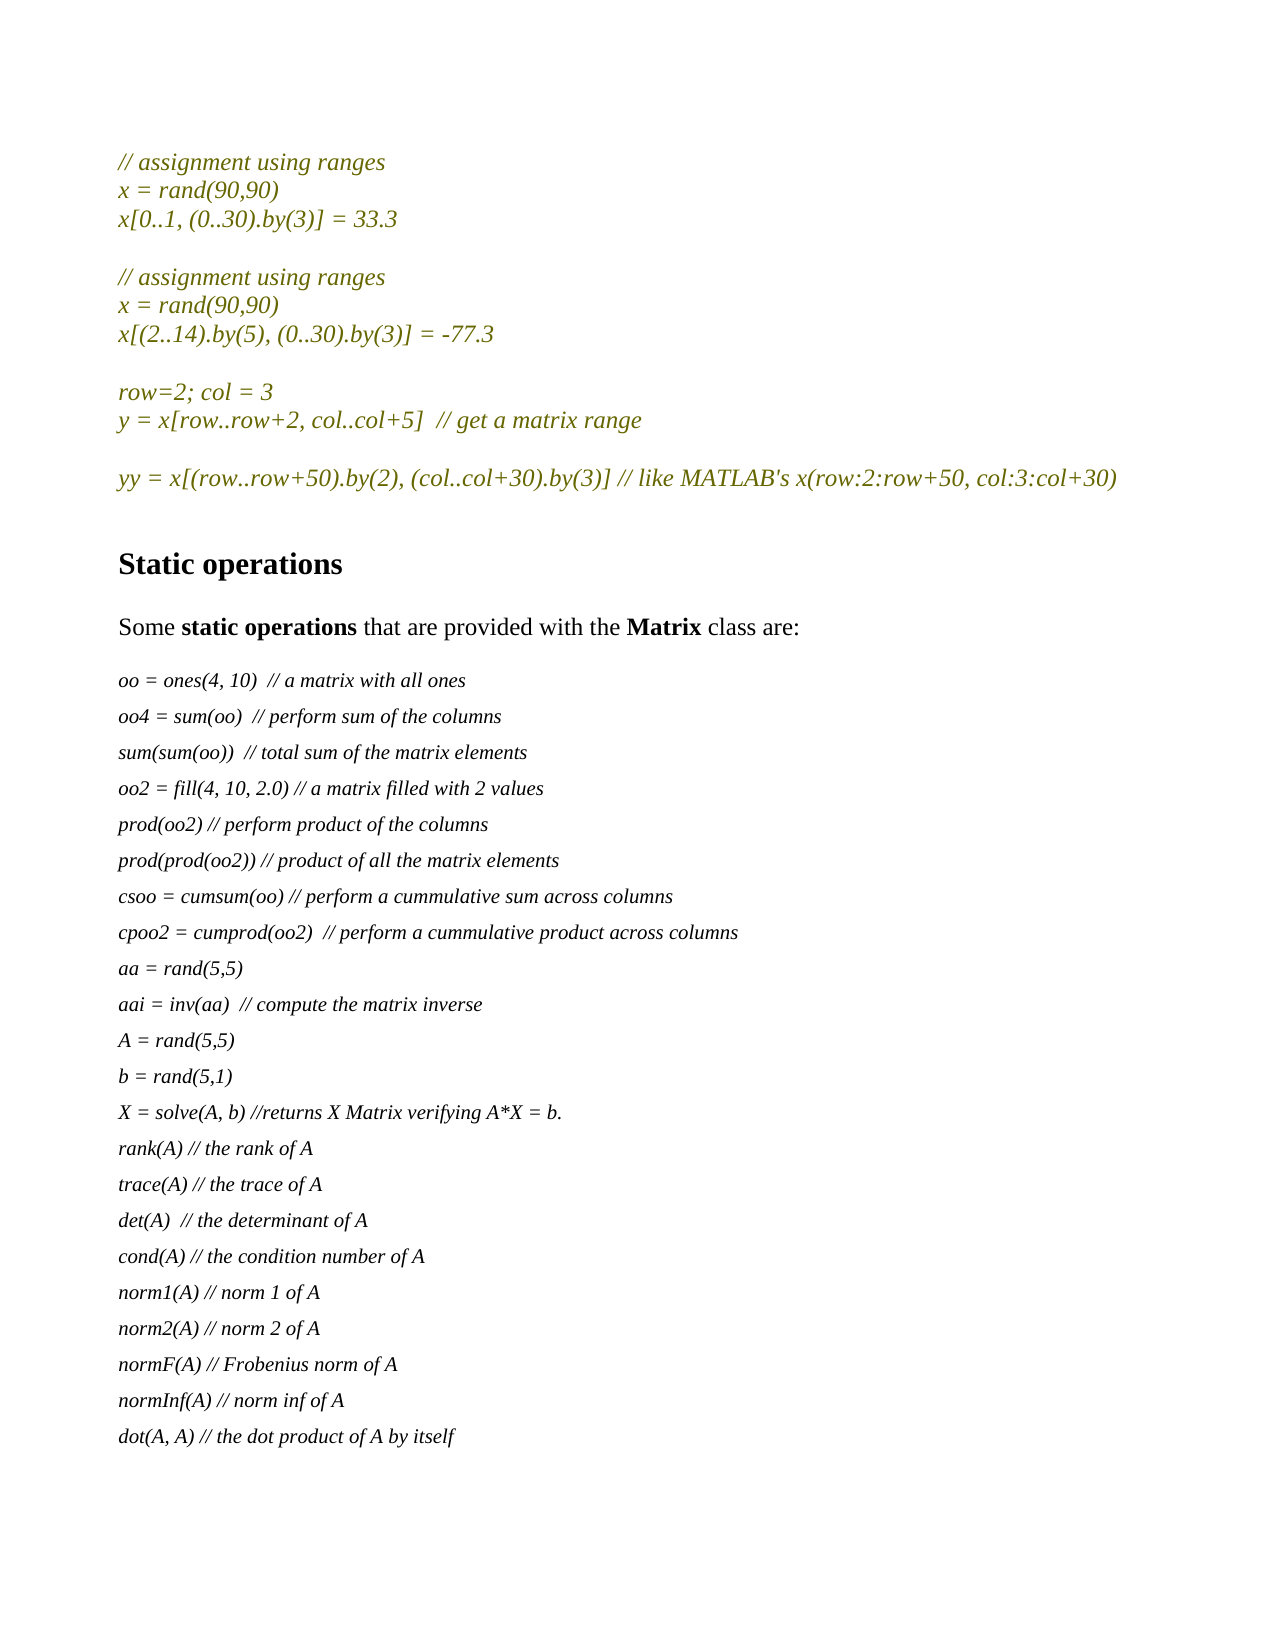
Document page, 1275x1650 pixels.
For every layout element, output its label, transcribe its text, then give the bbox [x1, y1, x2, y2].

text rank(A) // the rank of A [118, 1136, 1157, 1160]
text aa = rand(5,5) [118, 956, 1157, 980]
subtitle Static operations [118, 546, 1157, 582]
text norm1(A) // norm 1 of A [118, 1280, 1157, 1304]
text y = x[row..row+2, col..col+5] // get a matrix range [118, 406, 1157, 434]
text det(A) // the determinant of A [118, 1208, 1157, 1232]
text cpoo2 = cumprod(oo2) // perform a cummulative product across columns [118, 920, 1157, 944]
text x[(2..14).by(5), (0..30).by(3)] = -77.3 [118, 319, 1157, 348]
text yy = x[(row..row+50).by(2), (col..col+30).by(3)] // like MATLAB's x(row:2:row+50, col:3:col+30) [118, 463, 1157, 492]
text csoo = cumsum(oo) // perform a cummulative sum across columns [118, 884, 1157, 908]
text normF(A) // Frobenius norm of A [118, 1352, 1157, 1376]
text norm2(A) // norm 2 of A [118, 1316, 1157, 1340]
text cond(A) // the condition number of A [118, 1244, 1157, 1268]
text oo4 = sum(oo) // perform sum of the columns [118, 704, 1157, 728]
text sum(sum(oo)) // total sum of the matrix elements [118, 740, 1157, 764]
text dot(A, A) // the dot product of A by itself [118, 1424, 1157, 1448]
text aai = inv(aa) // compute the matrix inverse [118, 992, 1157, 1016]
text x = rand(90,90) [118, 291, 1157, 319]
text x = rand(90,90) [118, 176, 1157, 204]
text normInf(A) // norm inf of A [118, 1388, 1157, 1412]
text prod(oo2) // perform product of the columns [118, 812, 1157, 836]
text X = solve(A, b) //returns X Matrix verifying A*X = b. [118, 1100, 1157, 1124]
text oo = ones(4, 10) // a matrix with all ones [118, 668, 1157, 692]
text trace(A) // the trace of A [118, 1172, 1157, 1196]
text oo2 = fill(4, 10, 2.0) // a matrix filled with 2 values [118, 776, 1157, 800]
text // assignment using ranges [118, 262, 1157, 291]
text x[0..1, (0..30).by(3)] = 33.3 [118, 204, 1157, 233]
text Some static operations that are provided with the Matrix class are: [118, 612, 1157, 641]
text row=2; col = 3 [118, 377, 1157, 406]
text prod(prod(oo2)) // product of all the matrix elements [118, 848, 1157, 872]
text b = rand(5,1) [118, 1064, 1157, 1088]
text A = rand(5,5) [118, 1028, 1157, 1052]
text // assignment using ranges [118, 147, 1157, 176]
